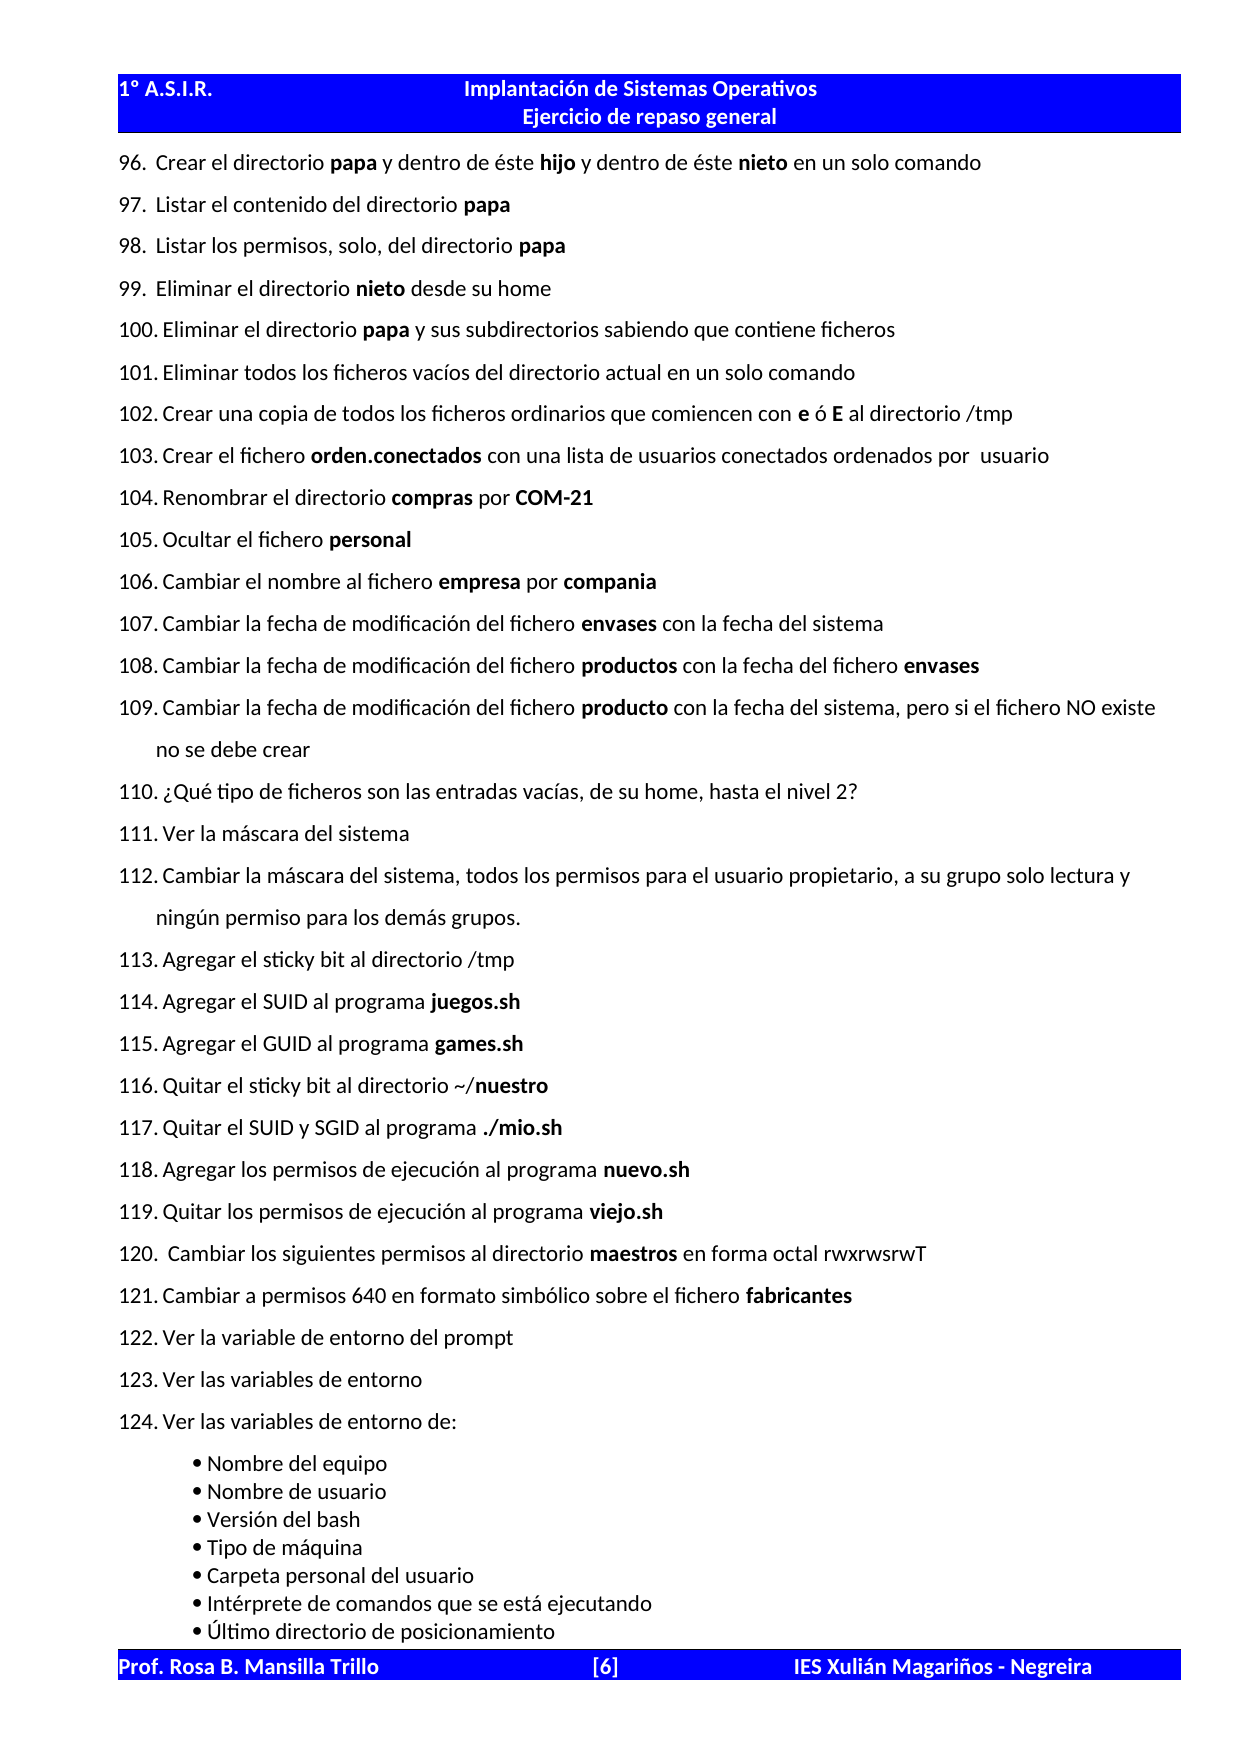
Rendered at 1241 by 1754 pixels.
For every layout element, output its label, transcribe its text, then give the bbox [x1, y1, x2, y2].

list Cambiar la fecha de modificación del fichero producto con la fecha del sistema, pero si el fichero NO existe no se debe crear [118, 693, 1181, 763]
list Ver la máscara del sistema [118, 819, 1181, 847]
list Ver las variables de entorno de: [118, 1407, 1181, 1435]
list Eliminar el directorio nieto desde su home [118, 274, 1181, 302]
list Carpeta personal del usuario [193, 1561, 1181, 1589]
list Cambiar la fecha de modificación del fichero productos con la fecha del fichero envases [118, 651, 1181, 679]
list Ocultar el fichero personal [118, 526, 1181, 553]
list Crear el directorio papa y dentro de éste hijo y dentro de éste nieto en un solo comando [118, 148, 1181, 176]
list Quitar el SUID y SGID al programa ./mio.sh [118, 1113, 1181, 1141]
list Cambiar la fecha de modificación del fichero envases con la fecha del sistema [118, 609, 1181, 637]
list Intérprete de comandos que se está ejecutando [193, 1589, 1181, 1617]
list Ver la variable de entorno del prompt [118, 1323, 1181, 1351]
list ¿Qué tipo de ficheros son las entradas vacías, de su home, hasta el nivel 2? [118, 777, 1181, 805]
list Cambiar a permisos 640 en formato simbólico sobre el fichero fabricantes [118, 1281, 1181, 1309]
list Crear el fichero orden.conectados con una lista de usuarios conectados ordenados por usuario [118, 442, 1181, 469]
list Tipo de máquina [193, 1533, 1181, 1561]
list Agregar el GUID al programa games.sh [118, 1029, 1181, 1057]
list Ver las variables de entorno [118, 1365, 1181, 1393]
list Eliminar el directorio papa y sus subdirectorios sabiendo que contiene ficheros [118, 316, 1181, 344]
list Cambiar los siguientes permisos al directorio maestros en forma octal rwxrwsrwT [118, 1239, 1181, 1267]
list Eliminar todos los ficheros vacíos del directorio actual en un solo comando [118, 358, 1181, 386]
list Quitar el sticky bit al directorio ~/nuestro [118, 1071, 1181, 1099]
list Agregar los permisos de ejecución al programa nuevo.sh [118, 1155, 1181, 1183]
list Cambiar la máscara del sistema, todos los permisos para el usuario propietario, a su grupo solo lectura y ningún permiso para los demás grupos. [118, 861, 1181, 931]
list Agregar el sticky bit al directorio /tmp [118, 945, 1181, 973]
list Agregar el SUID al programa juegos.sh [118, 987, 1181, 1015]
list Cambiar el nombre al fichero empresa por compania [118, 567, 1181, 596]
list Nombre del equipo [193, 1449, 1181, 1477]
list Último directorio de posicionamiento [193, 1617, 1181, 1645]
list Listar el contenido del directorio papa [118, 190, 1181, 218]
list Renombrar el directorio compras por COM-21 [118, 483, 1181, 512]
list Listar los permisos, solo, del directorio papa [118, 232, 1181, 260]
list Nombre de usuario [193, 1477, 1181, 1505]
list Quitar los permisos de ejecución al programa viejo.sh [118, 1197, 1181, 1225]
list Versión del bash [193, 1505, 1181, 1533]
list Crear una copia de todos los ficheros ordinarios que comiencen con e ó E al directorio /tmp [118, 399, 1181, 428]
